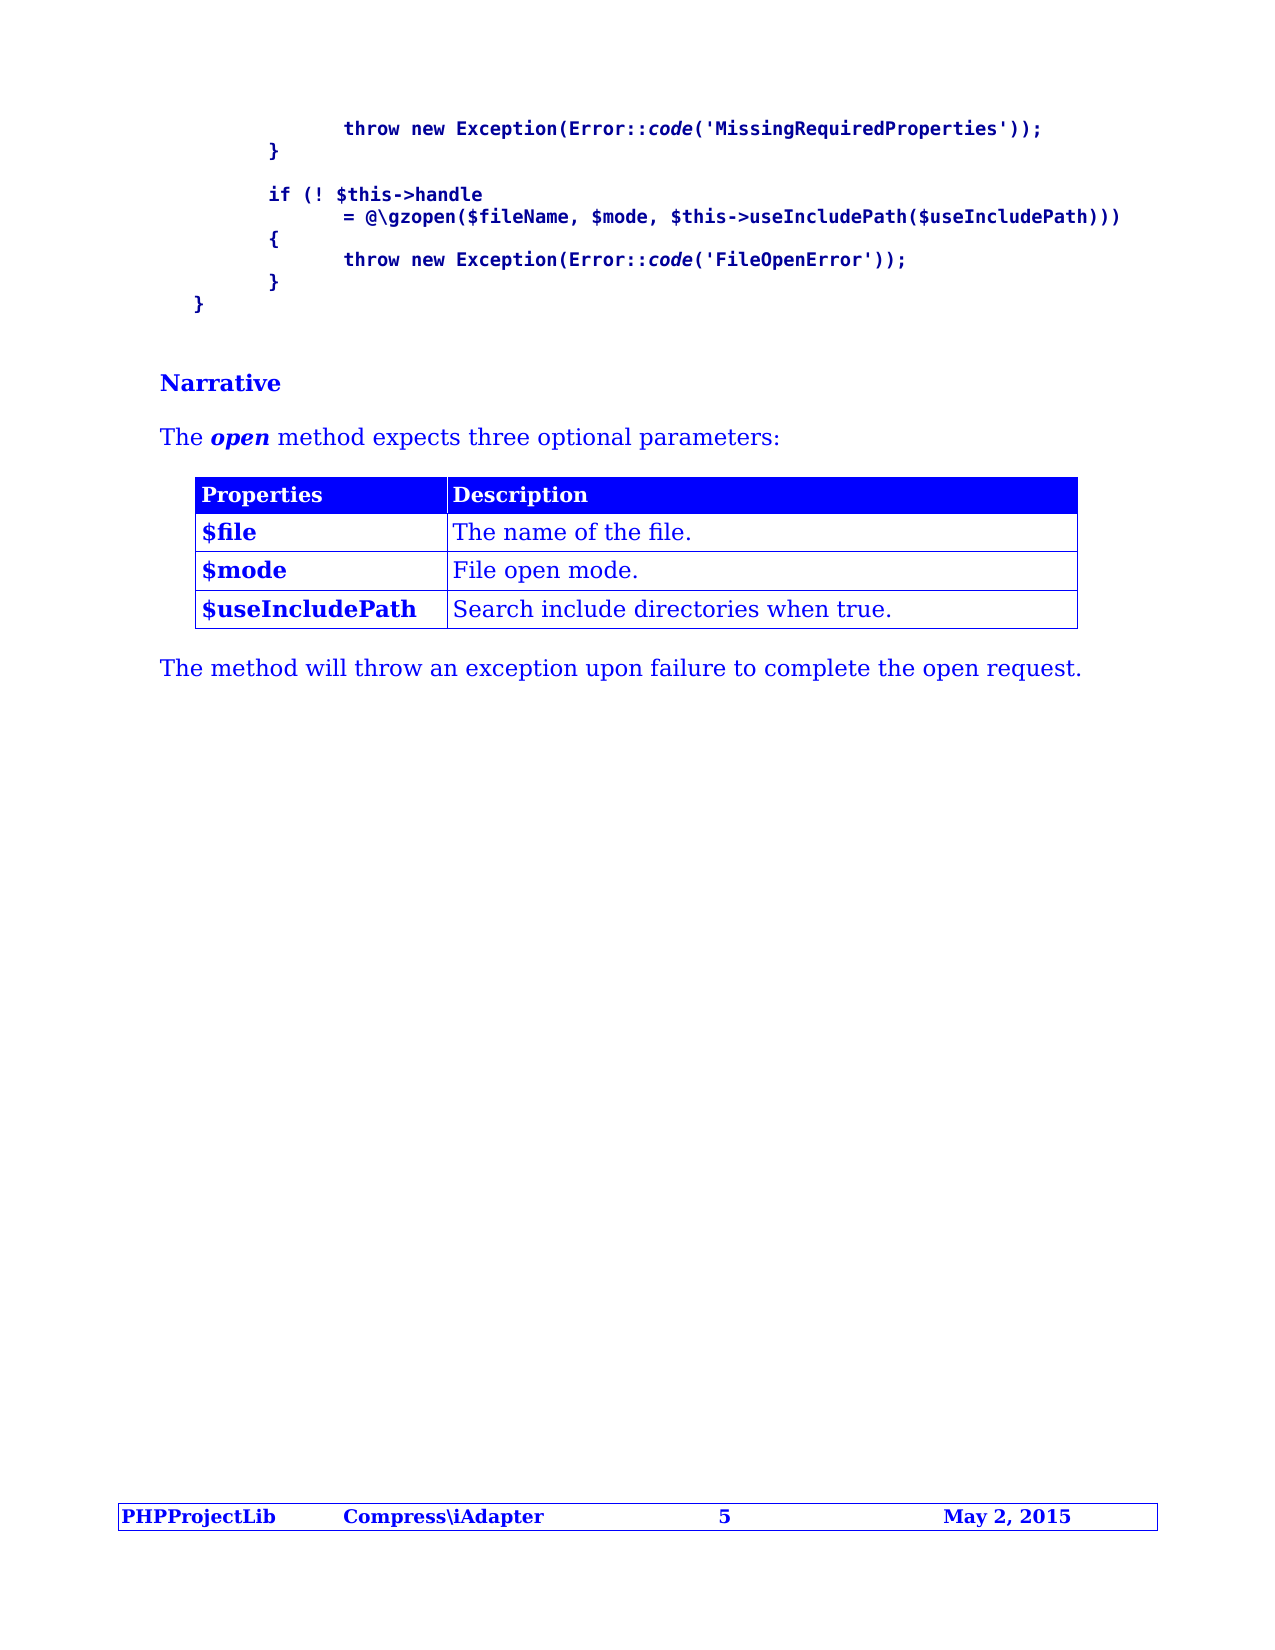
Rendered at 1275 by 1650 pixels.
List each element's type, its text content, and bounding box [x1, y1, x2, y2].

text Narrative [159, 370, 1157, 397]
table_cell $file [196, 514, 447, 551]
table_cell The name of the file. [448, 514, 1077, 551]
text The open method expects three optional parameters: [159, 424, 1157, 450]
text { [268, 227, 1157, 249]
text } [268, 271, 1157, 293]
text if (! $this->handle [268, 184, 1157, 206]
text } [268, 140, 1157, 162]
text throw new Exception(Error::code('MissingRequiredProperties')); [268, 118, 1157, 140]
text = @\gzopen($fileName, $mode, $this->useIncludePath($useIncludePath))) [268, 206, 1157, 227]
table_cell $mode [196, 552, 447, 590]
table_header Properties [196, 478, 447, 513]
text throw new Exception(Error::code('FileOpenError')); [268, 249, 1157, 271]
text The method will throw an exception upon failure to complete the open request. [159, 655, 1157, 682]
list } [193, 293, 1157, 315]
table_header Description [448, 478, 1077, 513]
table_cell $useIncludePath [196, 591, 447, 628]
table_cell Search include directories when true. [448, 591, 1077, 628]
table_cell File open mode. [448, 552, 1077, 590]
